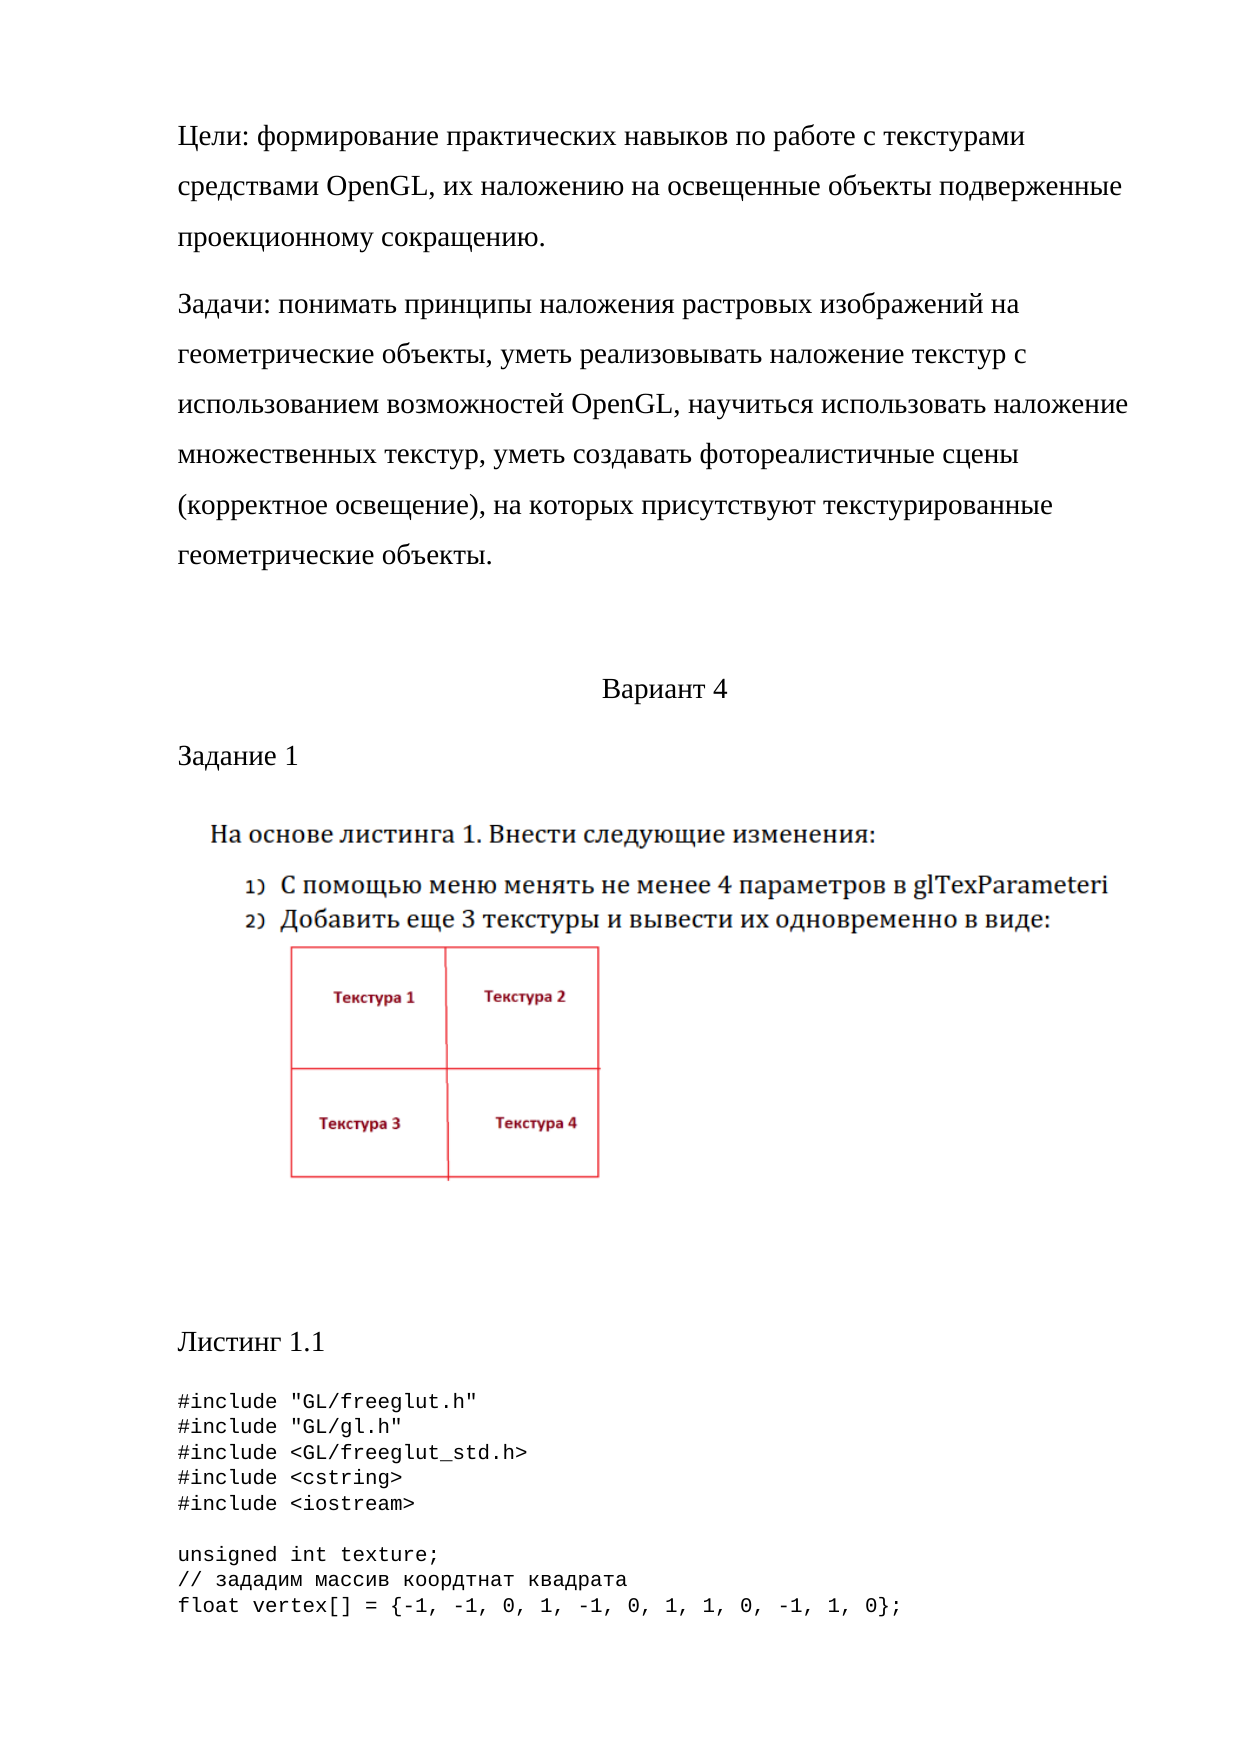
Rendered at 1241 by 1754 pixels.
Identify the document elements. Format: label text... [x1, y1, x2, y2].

text // зададим массив коордтнат квадрата [177, 1569, 1152, 1593]
text #include <iostream> [177, 1493, 1152, 1516]
text Цели: формирование практических навыков по работе с текстурами средствами OpenGL, их наложению на освещенные объекты подверженные проекционному сокращению. [177, 118, 1152, 252]
text Задание 1 [177, 738, 1152, 772]
text float vertex[] = {-1, -1, 0, 1, -1, 0, 1, 1, 0, -1, 1, 0}; [177, 1595, 1152, 1618]
text #include "GL/gl.h" [177, 1416, 1152, 1440]
text Листинг 1.1 [177, 1324, 1152, 1357]
text #include "GL/freeglut.h" [177, 1391, 1152, 1414]
text Задачи: понимать принципы наложения растровых изображений на геометрические объекты, уметь реализовывать наложение текстур с использованием возможностей OpenGL, научиться использовать наложение множественных текстур, уметь создавать фотореалистичные сцены (корректное освещение), на которых присутствуют текстурированные геометрические объекты. [177, 286, 1152, 571]
text unsigned int texture; [177, 1544, 1152, 1567]
text #include <GL/freeglut_std.h> [177, 1442, 1152, 1465]
picture [177, 805, 1152, 1207]
text #include <cstring> [177, 1467, 1152, 1491]
text Вариант 4 [177, 671, 1152, 705]
